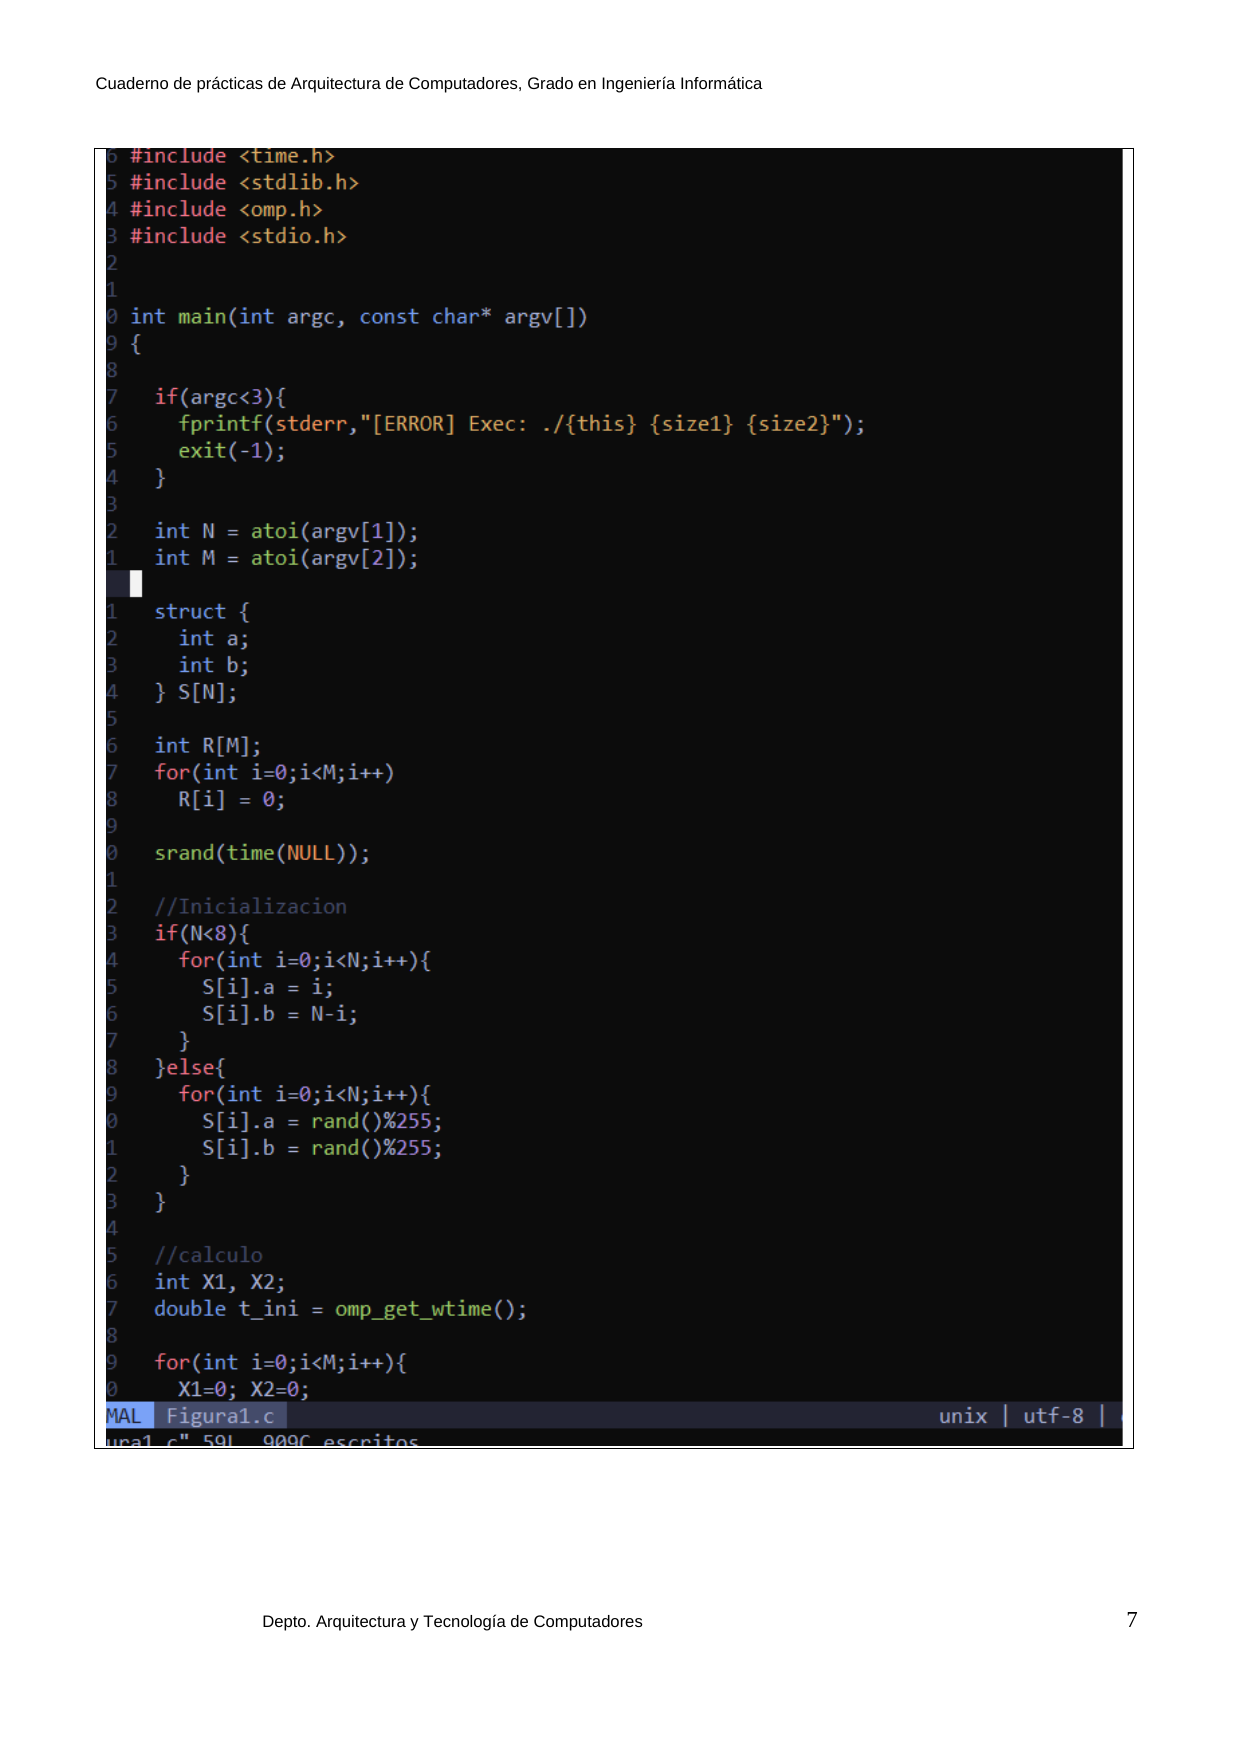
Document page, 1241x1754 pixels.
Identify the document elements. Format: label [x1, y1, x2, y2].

table_header [95, 149, 1133, 1448]
